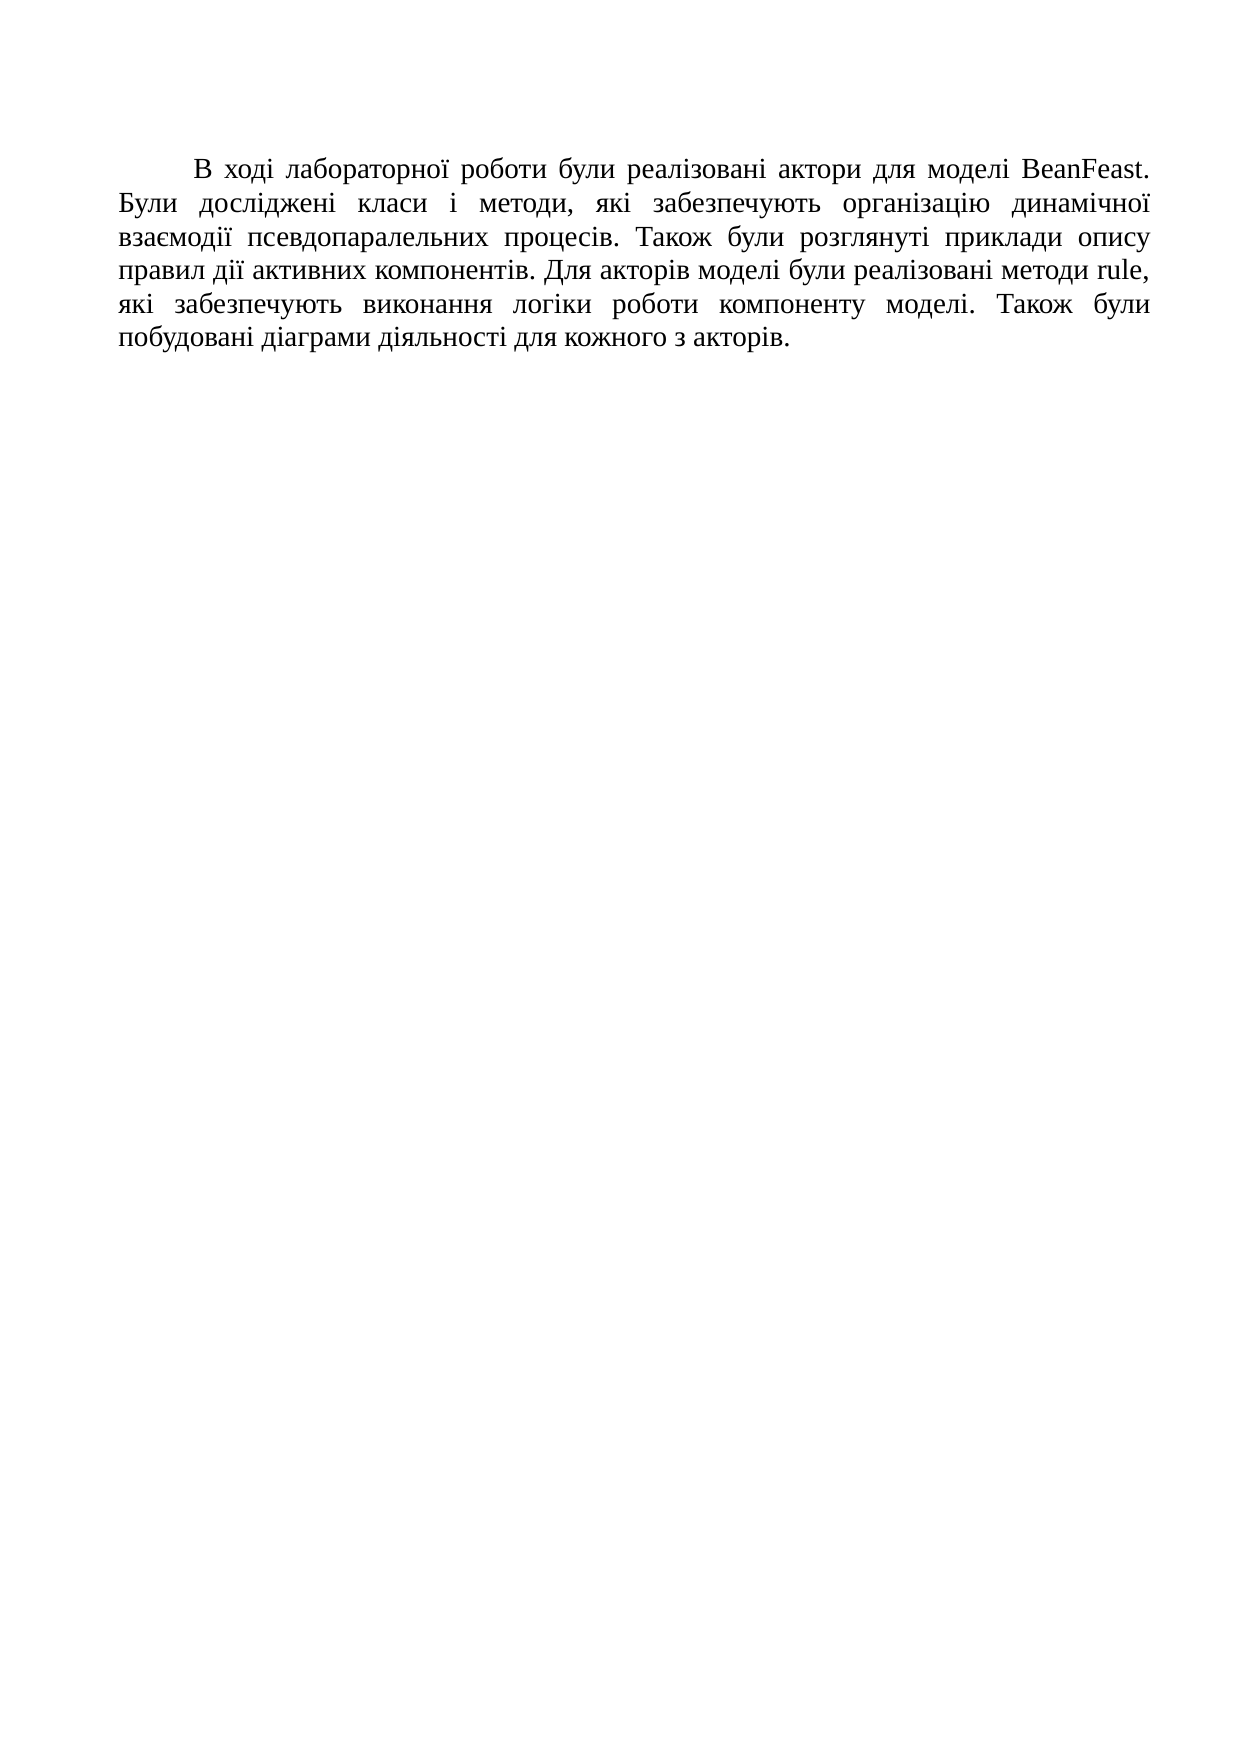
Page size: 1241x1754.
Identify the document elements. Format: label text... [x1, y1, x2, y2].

text В ході лабораторної роботи були реалізовані актори для моделі BeanFeast. Були досліджені класи і методи, які забезпечують організацію динамічної взаємодії псевдопаралельних процесів. Також були розглянуті приклади опису правил дії активних компонентів. Для акторів моделі були реалізовані методи rule, які забезпечують виконання логіки роботи компоненту моделі. Також були побудовані діаграми діяльності для кожного з акторів. [118, 152, 1152, 353]
